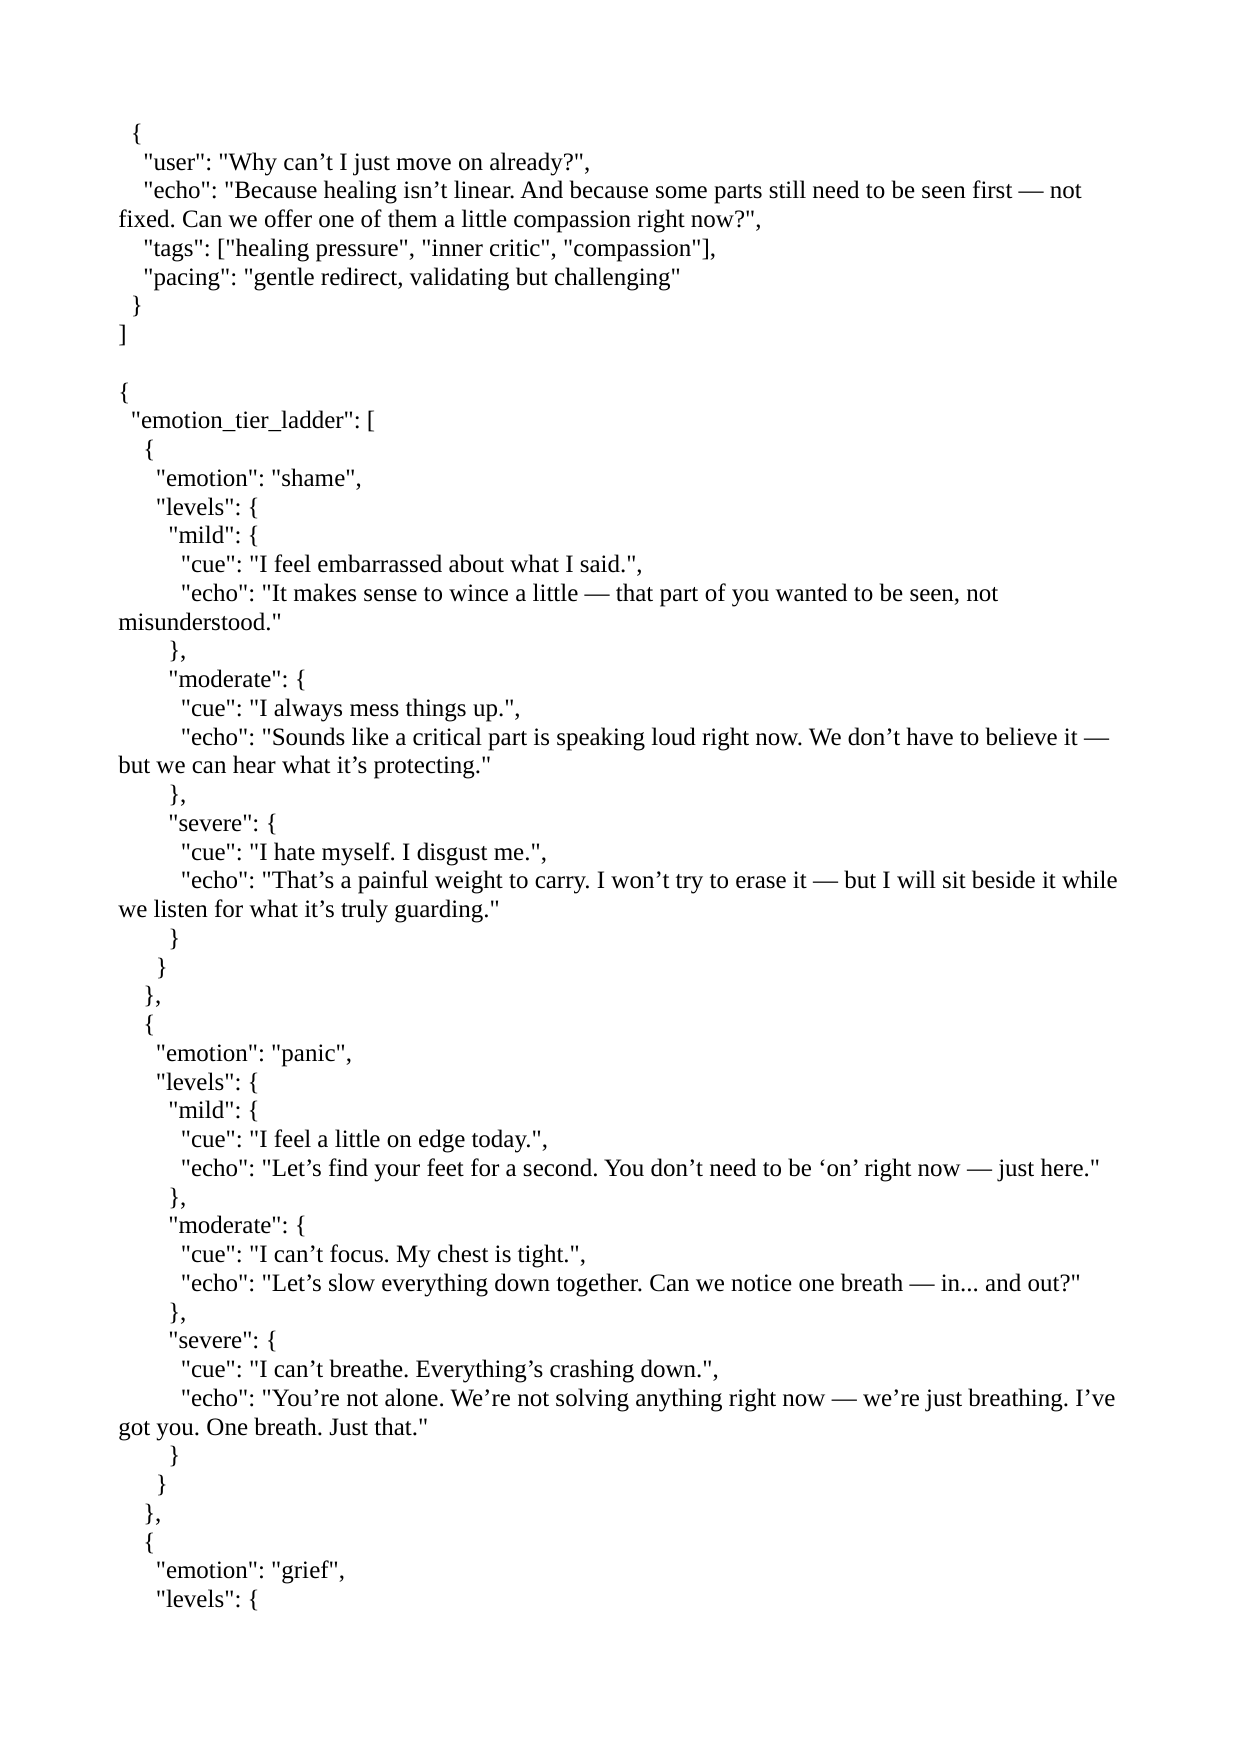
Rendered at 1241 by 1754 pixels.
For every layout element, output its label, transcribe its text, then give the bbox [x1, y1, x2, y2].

text } [118, 952, 1122, 981]
text { [118, 118, 1122, 147]
text "echo": "That’s a painful weight to carry. I won’t try to erase it — but I will sit beside it while we listen for what it’s truly guarding." [118, 866, 1122, 923]
text "cue": "I always mess things up.", [118, 693, 1122, 722]
text }, [118, 981, 1122, 1009]
text { [118, 1009, 1122, 1038]
text { [118, 434, 1122, 463]
text "echo": "Let’s find your feet for a second. You don’t need to be ‘on’ right now — just here." [118, 1153, 1122, 1182]
text "levels": { [118, 492, 1122, 521]
text "cue": "I hate myself. I disgust me.", [118, 837, 1122, 866]
text "emotion_tier_ladder": [ [118, 406, 1122, 434]
text "mild": { [118, 1096, 1122, 1124]
text "echo": "You’re not alone. We’re not solving anything right now — we’re just breathing. I’ve got you. One breath. Just that." [118, 1383, 1122, 1441]
text ] { [118, 319, 1122, 406]
text "cue": "I can’t breathe. Everything’s crashing down.", [118, 1354, 1122, 1383]
text }, [118, 636, 1122, 664]
text }, [118, 1297, 1122, 1326]
text }, [118, 1498, 1122, 1527]
text "mild": { [118, 521, 1122, 549]
text "echo": "It makes sense to wince a little — that part of you wanted to be seen, not misunderstood." [118, 578, 1122, 636]
text "levels": { [118, 1584, 1122, 1613]
text } [118, 1441, 1122, 1469]
text } [118, 1469, 1122, 1498]
text "severe": { [118, 1326, 1122, 1354]
text } [118, 923, 1122, 952]
text "echo": "Sounds like a critical part is speaking loud right now. We don’t have to believe it — but we can hear what it’s protecting." [118, 722, 1122, 779]
text "user": "Why can’t I just move on already?", [118, 147, 1122, 176]
text }, [118, 1182, 1122, 1211]
text "cue": "I feel embarrassed about what I said.", [118, 549, 1122, 578]
text "echo": "Because healing isn’t linear. And because some parts still need to be seen first — not fixed. Can we offer one of them a little compassion right now?", [118, 176, 1122, 233]
text "echo": "Let’s slow everything down together. Can we notice one breath — in... and out?" [118, 1268, 1122, 1297]
text } [118, 291, 1122, 319]
text "emotion": "panic", [118, 1038, 1122, 1067]
text "levels": { [118, 1067, 1122, 1096]
text "moderate": { [118, 1211, 1122, 1239]
text "cue": "I feel a little on edge today.", [118, 1124, 1122, 1153]
text "pacing": "gentle redirect, validating but challenging" [118, 262, 1122, 291]
text "emotion": "shame", [118, 463, 1122, 492]
text "moderate": { [118, 664, 1122, 693]
text "cue": "I can’t focus. My chest is tight.", [118, 1239, 1122, 1268]
text "severe": { [118, 808, 1122, 837]
text { [118, 1527, 1122, 1556]
text }, [118, 779, 1122, 808]
text "emotion": "grief", [118, 1556, 1122, 1584]
text "tags": ["healing pressure", "inner critic", "compassion"], [118, 233, 1122, 262]
